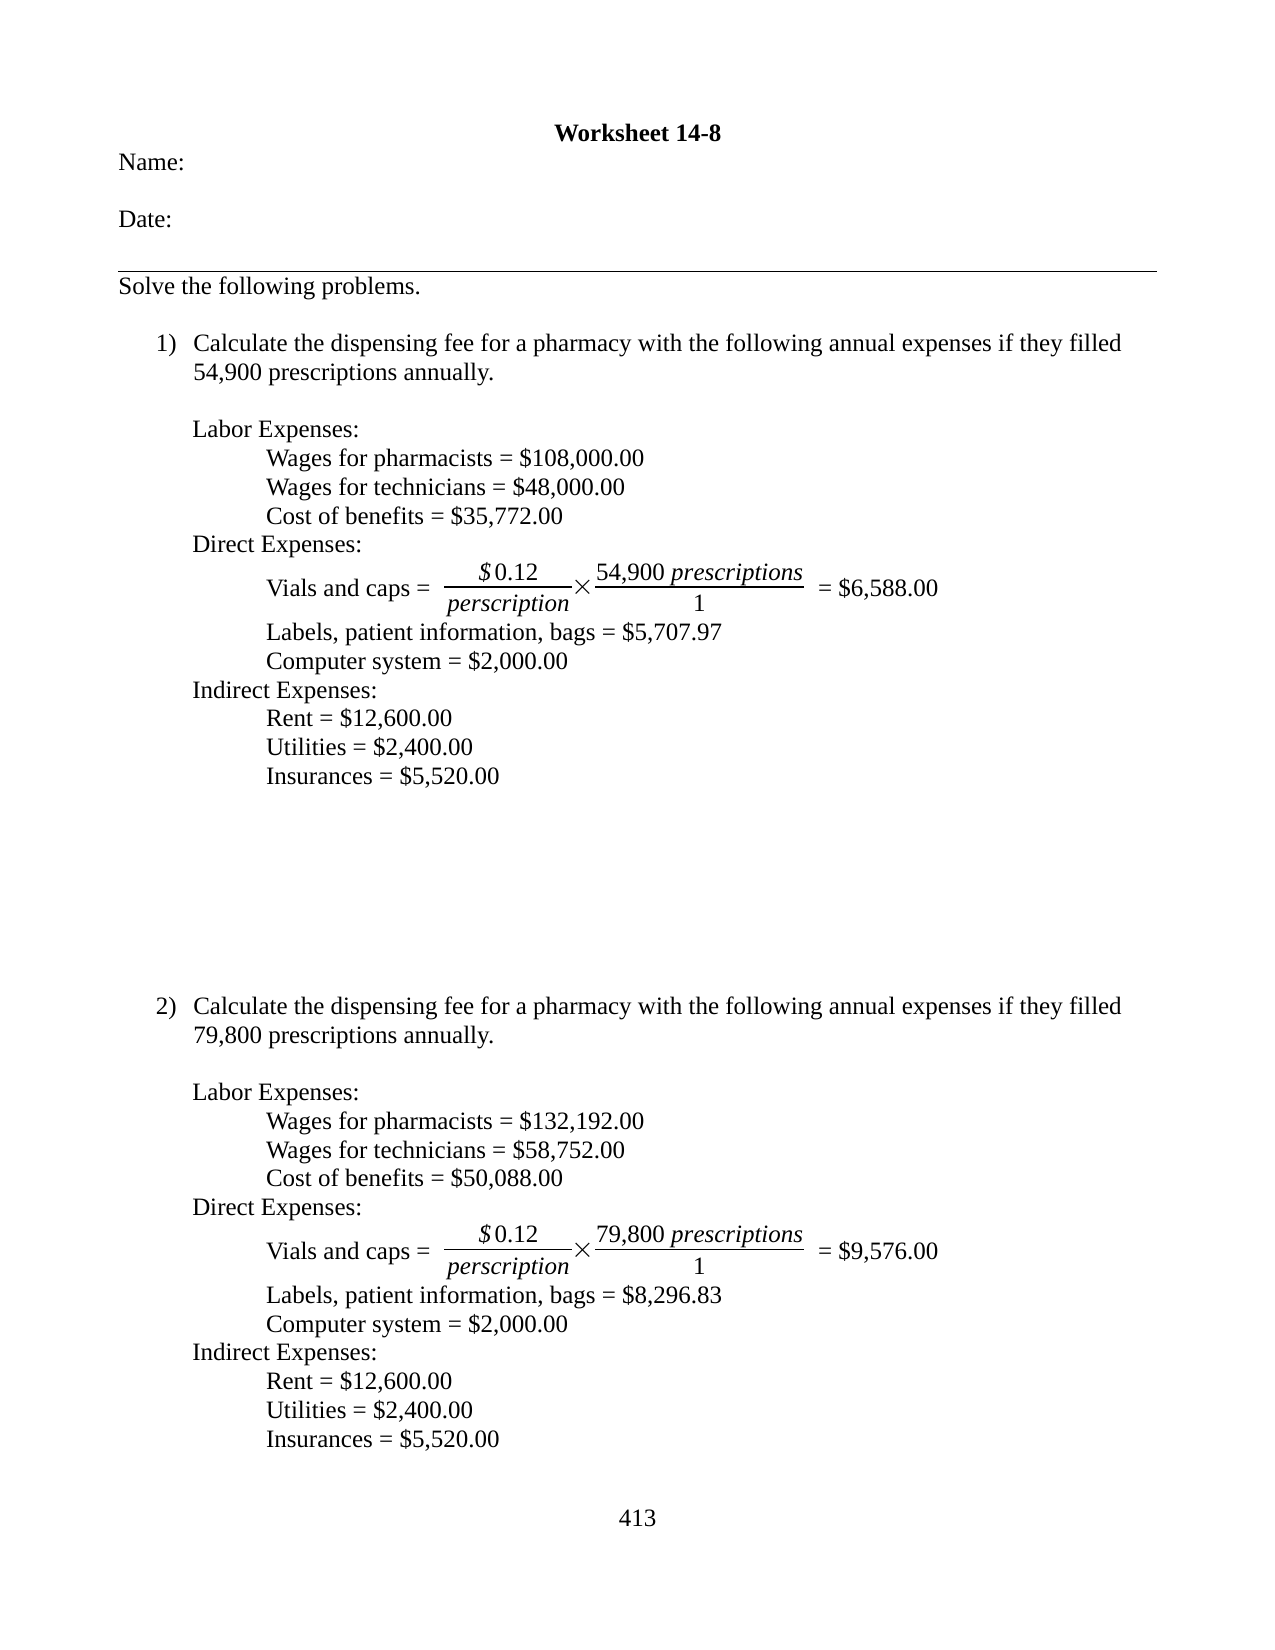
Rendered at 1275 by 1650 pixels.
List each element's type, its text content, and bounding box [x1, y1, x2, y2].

text Utilities = $2,400.00 [266, 732, 1157, 761]
text Worksheet 14-8 [118, 118, 1157, 147]
text Indirect Expenses: [192, 675, 1157, 703]
text Computer system = $2,000.00 [266, 646, 1157, 675]
text Wages for technicians = $58,752.00 [266, 1135, 1157, 1163]
text Cost of benefits = $50,088.00 [266, 1163, 1157, 1192]
text Wages for pharmacists = $132,192.00 [266, 1106, 1157, 1135]
text Date: [118, 204, 1157, 233]
text Wages for technicians = $48,000.00 [266, 472, 1157, 501]
text Vials and caps = = $6,588.00 [266, 558, 1157, 617]
text Utilities = $2,400.00 [266, 1395, 1157, 1424]
text Labels, patient information, bags = $5,707.97 [266, 617, 1157, 646]
text Solve the following problems. [118, 272, 1157, 299]
list Calculate the dispensing fee for a pharmacy with the following annual expenses if they filled 79,800 prescriptions annually. [156, 991, 1157, 1048]
text Rent = $12,600.00 [266, 1366, 1157, 1395]
text Labels, patient information, bags = $8,296.83 [266, 1280, 1157, 1309]
text Rent = $12,600.00 [266, 703, 1157, 732]
text Computer system = $2,000.00 [266, 1309, 1157, 1337]
text Labor Expenses: [192, 414, 1157, 443]
text Direct Expenses: [192, 1192, 1157, 1221]
text Direct Expenses: [192, 529, 1157, 558]
text Cost of benefits = $35,772.00 [266, 501, 1157, 529]
text Insurances = $5,520.00 [266, 761, 1157, 790]
list Calculate the dispensing fee for a pharmacy with the following annual expenses if they filled 54,900 prescriptions annually. [156, 328, 1157, 386]
text Labor Expenses: [192, 1077, 1157, 1106]
text Indirect Expenses: [192, 1337, 1157, 1366]
text Name: [118, 147, 1157, 176]
text Wages for pharmacists = $108,000.00 [266, 443, 1157, 472]
text Vials and caps = = $9,576.00 [266, 1221, 1157, 1280]
text Insurances = $5,520.00 [266, 1424, 1157, 1452]
